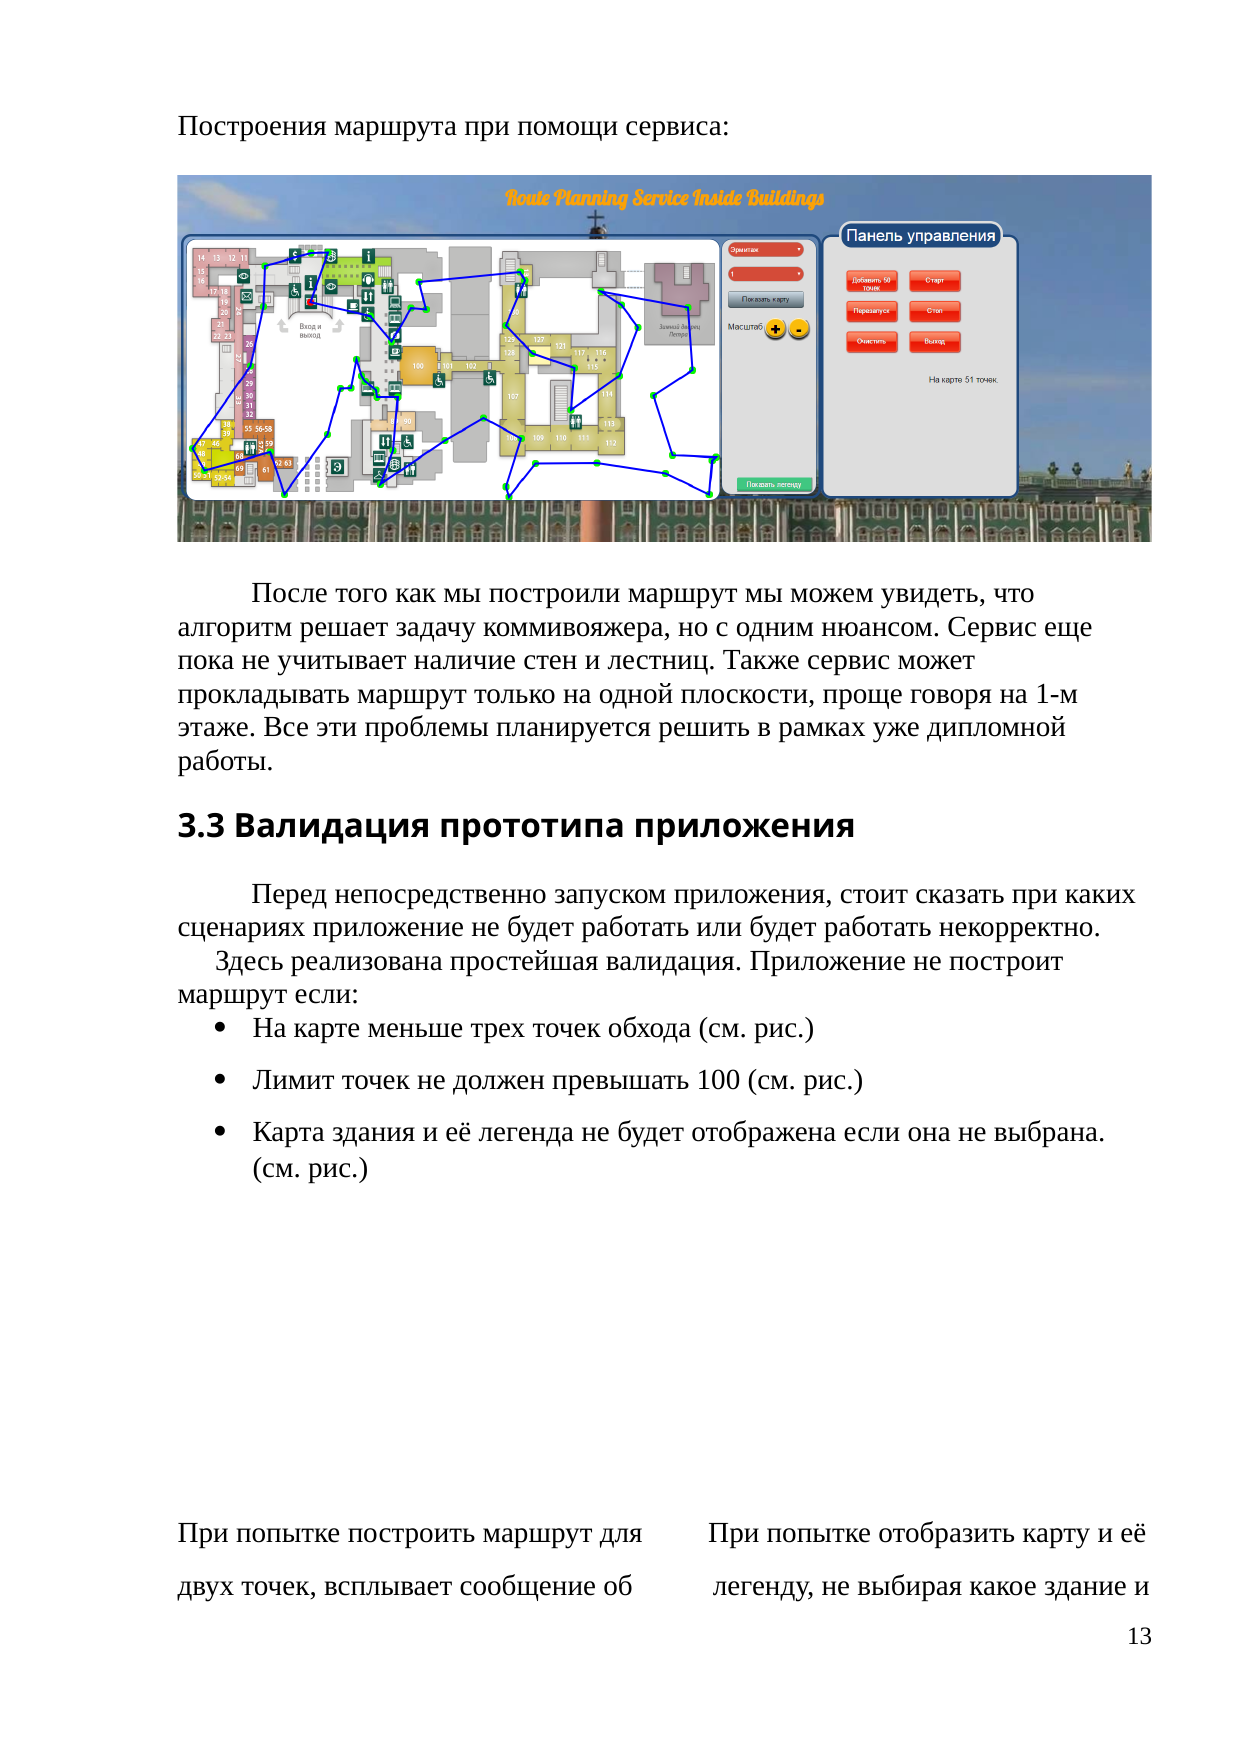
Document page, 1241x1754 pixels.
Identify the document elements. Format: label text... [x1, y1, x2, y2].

subtitle 3.3 Валидация прототипа приложения [177, 802, 1152, 847]
text После того как мы построили маршрут мы можем увидеть, что алгоритм решает задачу коммивояжера, но с одним нюансом. Сервис еще пока не учитывает наличие стен и лестниц. Также сервис может прокладывать маршрут только на одной плоскости, проще говоря на 1-м этаже. Все эти проблемы планируется решить в рамках уже дипломной работы. [177, 575, 1152, 777]
text Построения маршрута при помощи сервиса: [177, 108, 1152, 142]
list Карта здания и её легенда не будет отображена если она не выбрана. (см. рис.) [215, 1114, 1152, 1184]
text двух точек, всплывает сообщение об легенду, не выбирая какое здание и [177, 1568, 1152, 1601]
list Лимит точек не должен превышать 100 (см. рис.) [215, 1062, 1152, 1096]
list На карте меньше трех точек обхода (см. рис.) [215, 1010, 1152, 1043]
text Перед непосредственно запуском приложения, стоит сказать при каких сценариях приложение не будет работать или будет работать некорректно. [177, 876, 1152, 943]
text При попытке построить маршрут для При попытке отобразить карту и её [177, 1515, 1152, 1549]
text Здесь реализована простейшая валидация. Приложение не построит маршрут если: [177, 943, 1152, 1010]
